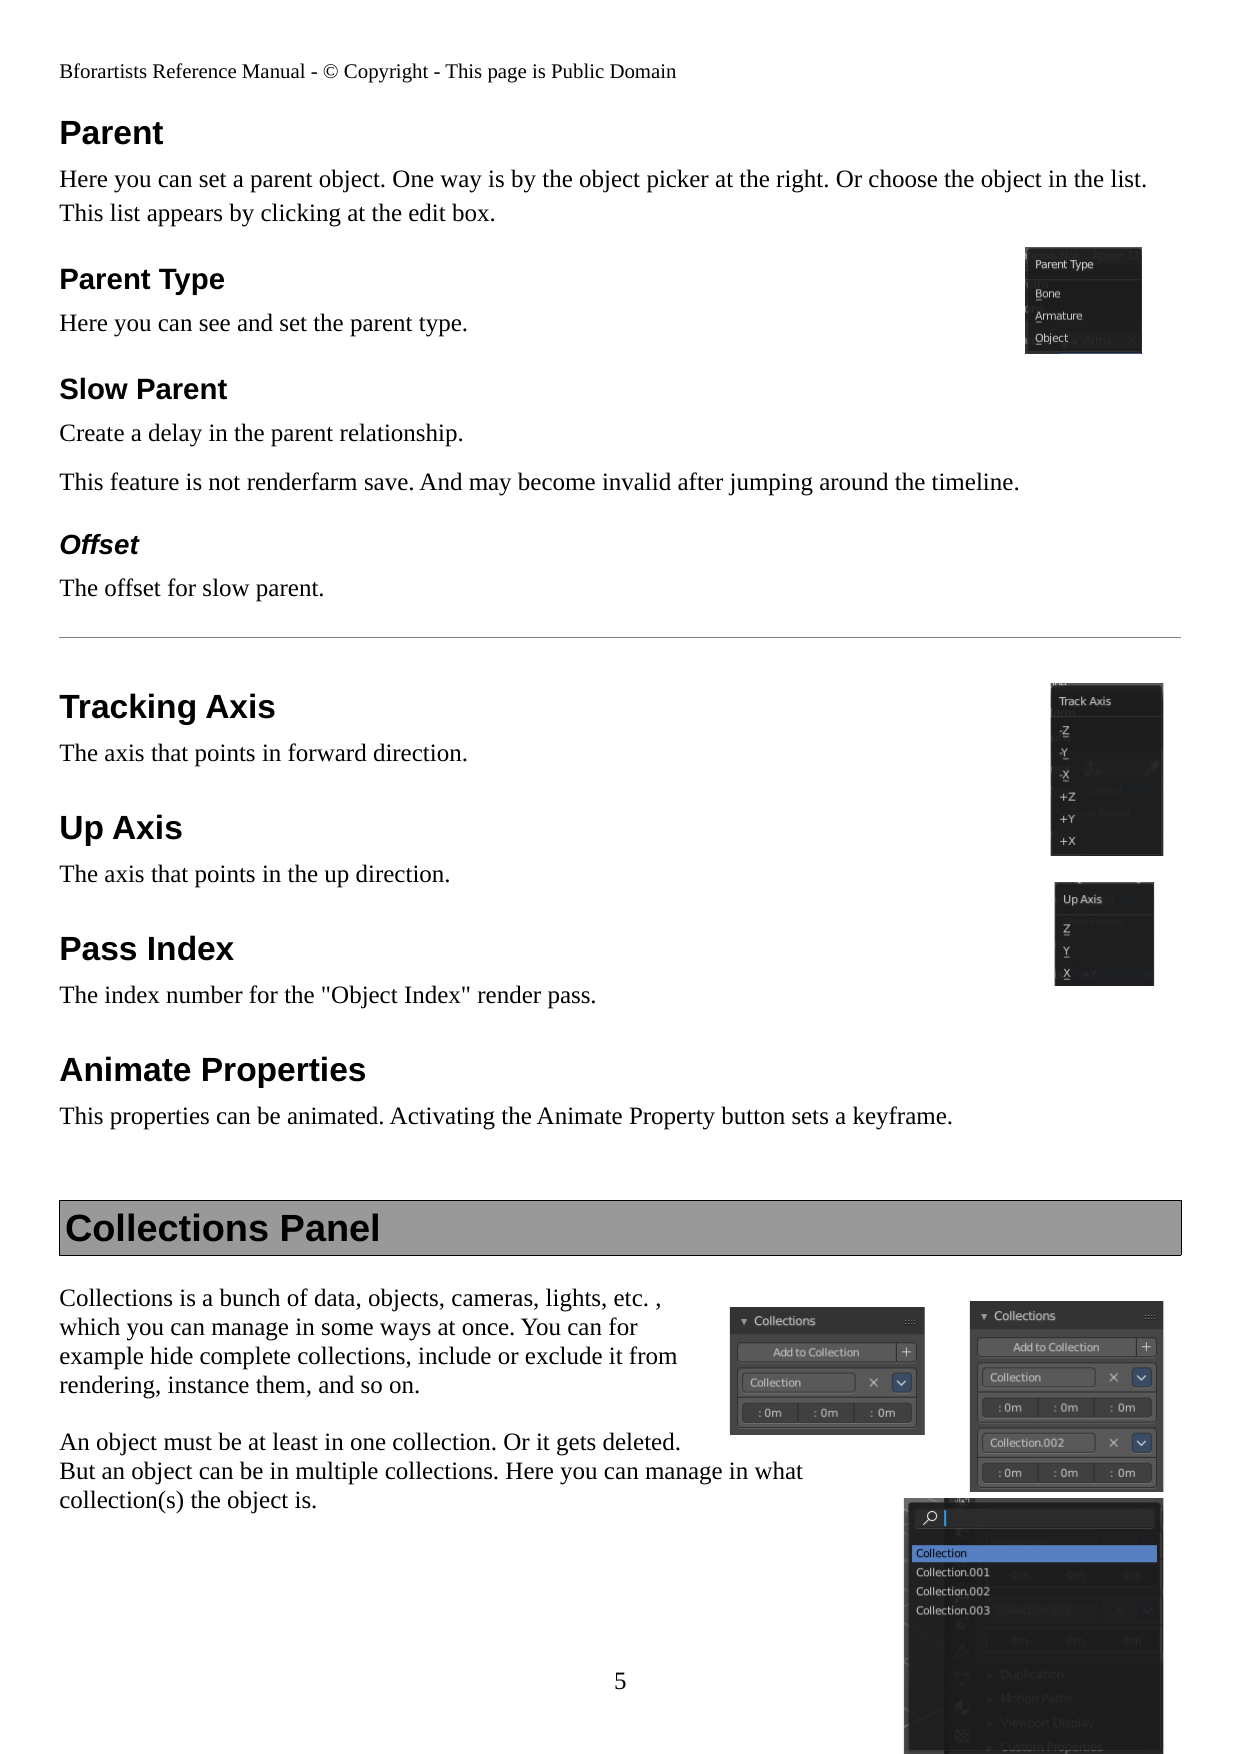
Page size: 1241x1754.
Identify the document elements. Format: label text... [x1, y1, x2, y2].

text Create a delay in the parent relationship. [59, 418, 1181, 447]
subtitle [1155, 929, 1181, 968]
picture [903, 1498, 1164, 1754]
text [1142, 308, 1181, 337]
subtitle Up Axis [59, 808, 1050, 847]
subtitle [1164, 808, 1181, 847]
text Collections is a bunch of data, objects, cameras, lights, etc. , which you can manage in some ways at once. You can for example hide complete collections, include or exclude it from rendering, instance them, and so on. [59, 1283, 1181, 1398]
text This properties can be animated. Activating the Animate Property button sets a keyframe. [59, 1101, 1181, 1130]
text This feature is not renderfarm save. And may become invalid after jumping around the timeline. [59, 467, 1181, 496]
text Here you can see and set the parent type. [59, 308, 1025, 337]
text The index number for the "Object Index" render pass. [59, 980, 1181, 1009]
subtitle [1164, 687, 1181, 726]
text The axis that points in the up direction. [59, 859, 1181, 888]
picture [1025, 247, 1142, 354]
picture [1054, 882, 1155, 986]
subtitle Slow Parent [59, 372, 1181, 406]
text An object must be at least in one collection. Or it gets deleted. But an object can be in multiple collections. Here you can manage in what collection(s) the object is. [59, 1427, 1181, 1513]
text Here you can set a parent object. One way is by the object picker at the right. Or choose the object in the list. This list appears by clicking at the edit box. [59, 164, 1181, 227]
subtitle Parent Type [59, 262, 1025, 296]
table_header Collections Panel [60, 1201, 1181, 1255]
picture [1050, 683, 1164, 856]
text The axis that points in forward direction. [59, 738, 1050, 767]
text The offset for slow parent. [59, 573, 1181, 602]
picture [729, 1307, 925, 1435]
picture [969, 1301, 1164, 1492]
subtitle Parent [59, 113, 1181, 151]
subtitle Pass Index [59, 929, 1054, 968]
subtitle [1142, 262, 1181, 296]
subtitle Tracking Axis [59, 687, 1050, 726]
subtitle Offset [59, 529, 1181, 561]
subtitle Animate Properties [59, 1050, 1181, 1089]
